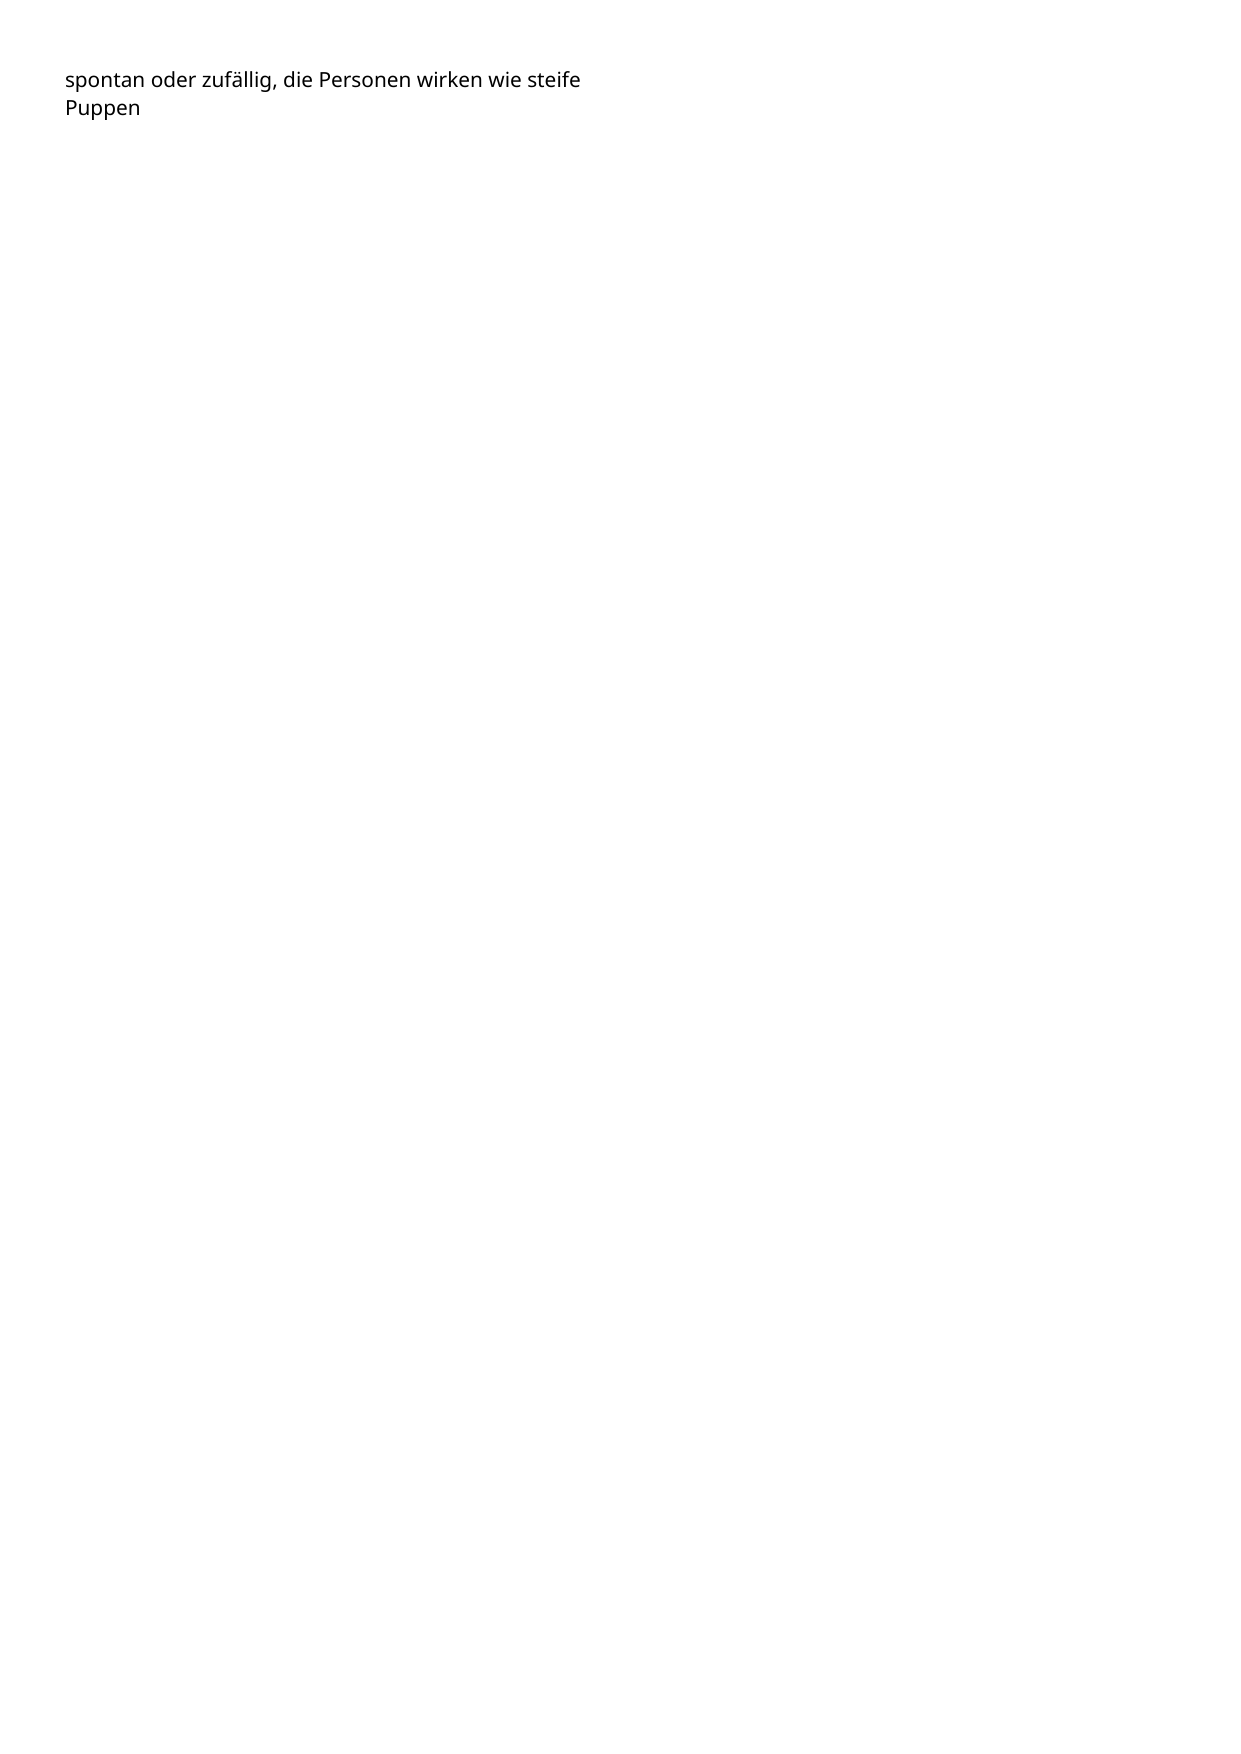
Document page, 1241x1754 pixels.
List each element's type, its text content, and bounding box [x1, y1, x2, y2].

table_header spontan oder zufällig, die Personen wirken wie steife Puppen [59, 59, 620, 127]
table_header [620, 59, 1181, 127]
